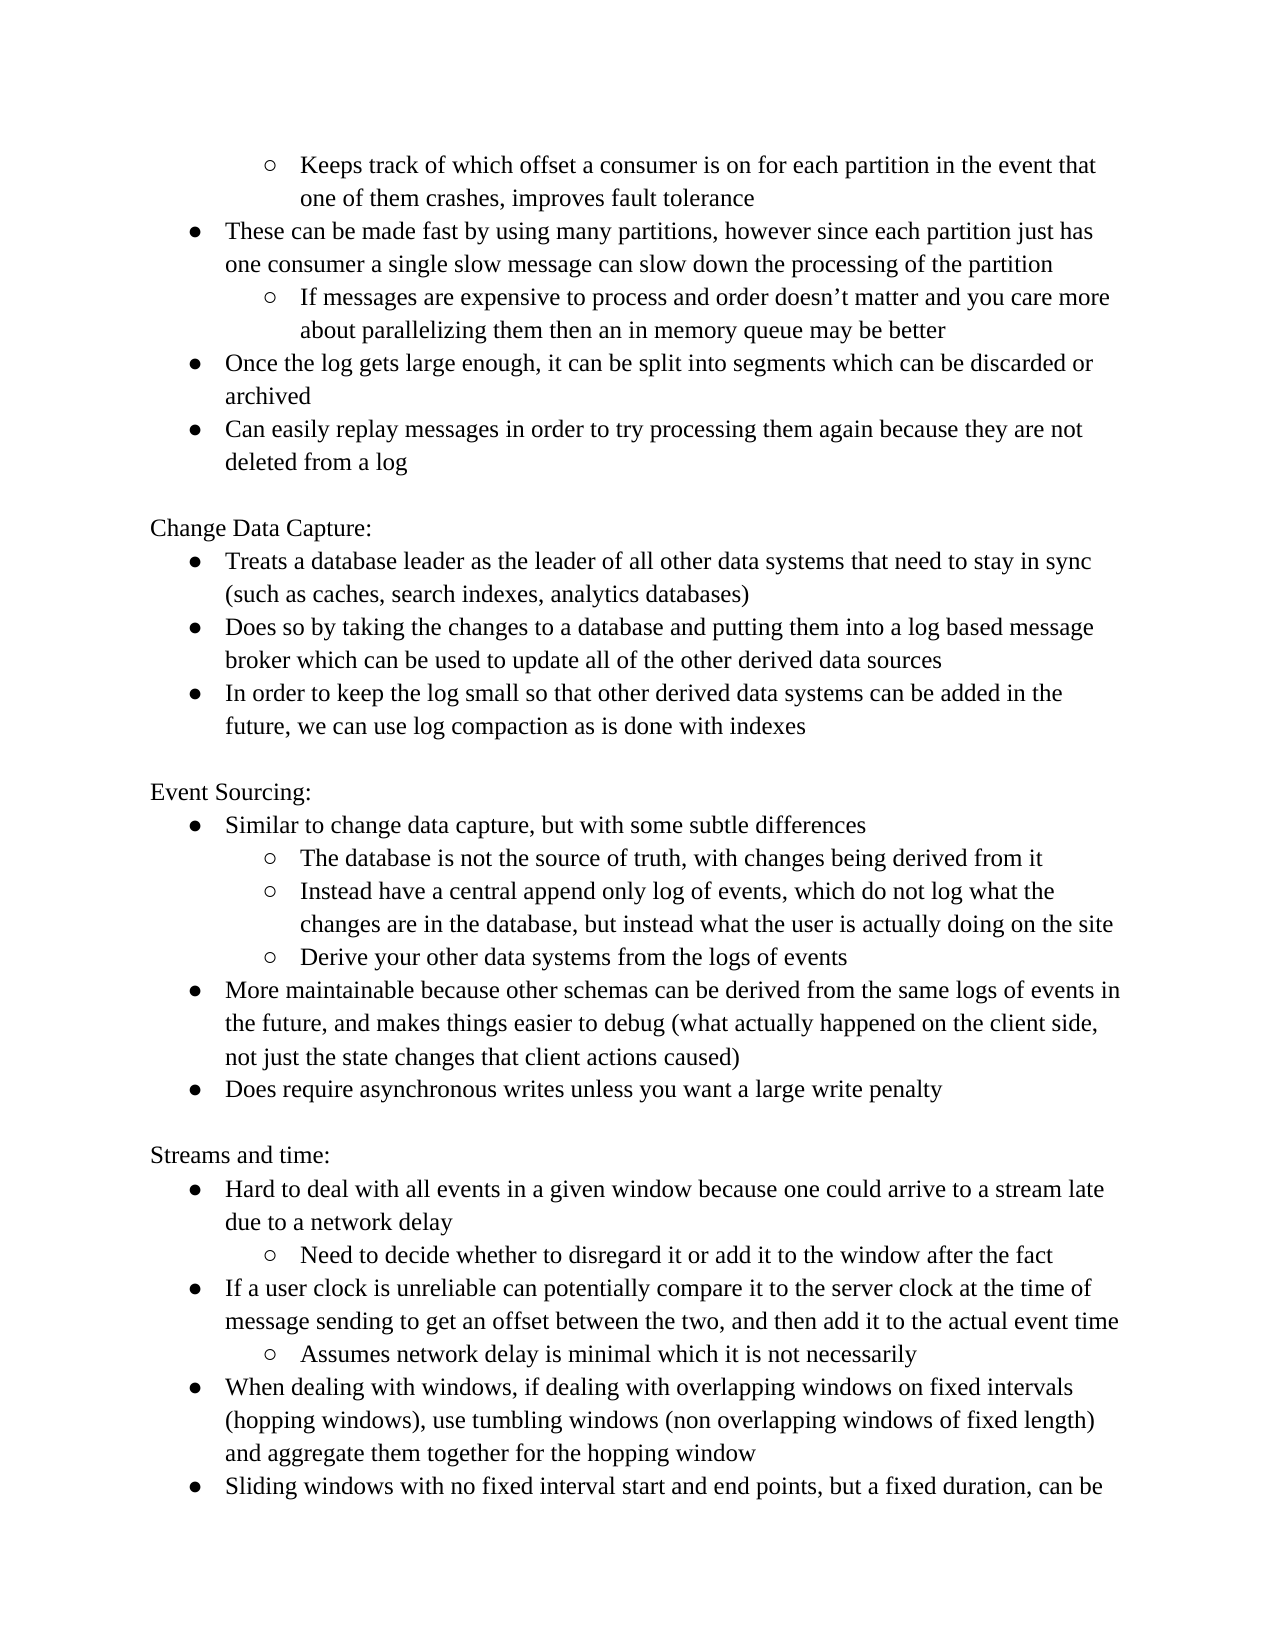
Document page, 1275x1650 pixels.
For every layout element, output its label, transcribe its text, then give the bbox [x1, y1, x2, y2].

text Event Sourcing: [150, 777, 1125, 806]
list If messages are expensive to process and order doesn’t matter and you care more about parallelizing them then an in memory queue may be better [262, 282, 1125, 344]
list More maintainable because other schemas can be derived from the same logs of events in the future, and makes things easier to debug (what actually happened on the client side, not just the state changes that client actions caused) [187, 976, 1125, 1070]
list If a user clock is unreliable can potentially compare it to the server clock at the time of message sending to get an offset between the two, and then add it to the actual event time [187, 1273, 1125, 1334]
list The database is not the source of truth, with changes being derived from it [262, 843, 1125, 872]
list Hard to deal with all events in a given window because one could arrive to a stream late due to a network delay [187, 1174, 1125, 1235]
list Instead have a central append only log of events, which do not log what the changes are in the database, but instead what the user is actually doing on the site [262, 876, 1125, 938]
list Does require asynchronous writes unless you want a large write penalty [187, 1074, 1125, 1103]
list Sliding windows with no fixed interval start and end points, but a fixed duration, can be [187, 1471, 1125, 1499]
list These can be made fast by using many partitions, however since each partition just has one consumer a single slow message can slow down the processing of the partition [187, 216, 1125, 278]
text Streams and time: [150, 1141, 1125, 1169]
list Can easily replay messages in order to try processing them again because they are not deleted from a log [187, 414, 1125, 476]
list Treats a database leader as the leader of all other data systems that need to stay in sync (such as caches, search indexes, analytics databases) [187, 546, 1125, 608]
list Does so by taking the changes to a database and putting them into a log based message broker which can be used to update all of the other derived data sources [187, 612, 1125, 674]
list In order to keep the log small so that other derived data systems can be added in the future, we can use log compaction as is done with indexes [187, 678, 1125, 740]
list Keeps track of which offset a consumer is on for each partition in the event that one of them crashes, improves fault tolerance [262, 150, 1125, 212]
list Need to decide whether to disregard it or add it to the window after the fact [262, 1240, 1125, 1268]
text Change Data Capture: [150, 513, 1125, 542]
list Assumes network delay is minimal which it is not necessarily [262, 1339, 1125, 1367]
list Once the log gets large enough, it can be split into segments which can be discarded or archived [187, 348, 1125, 410]
list Derive your other data systems from the logs of events [262, 942, 1125, 971]
list When dealing with windows, if dealing with overlapping windows on fixed intervals (hopping windows), use tumbling windows (non overlapping windows of fixed length) and aggregate them together for the hopping window [187, 1372, 1125, 1467]
list Similar to change data capture, but with some subtle differences [187, 810, 1125, 839]
